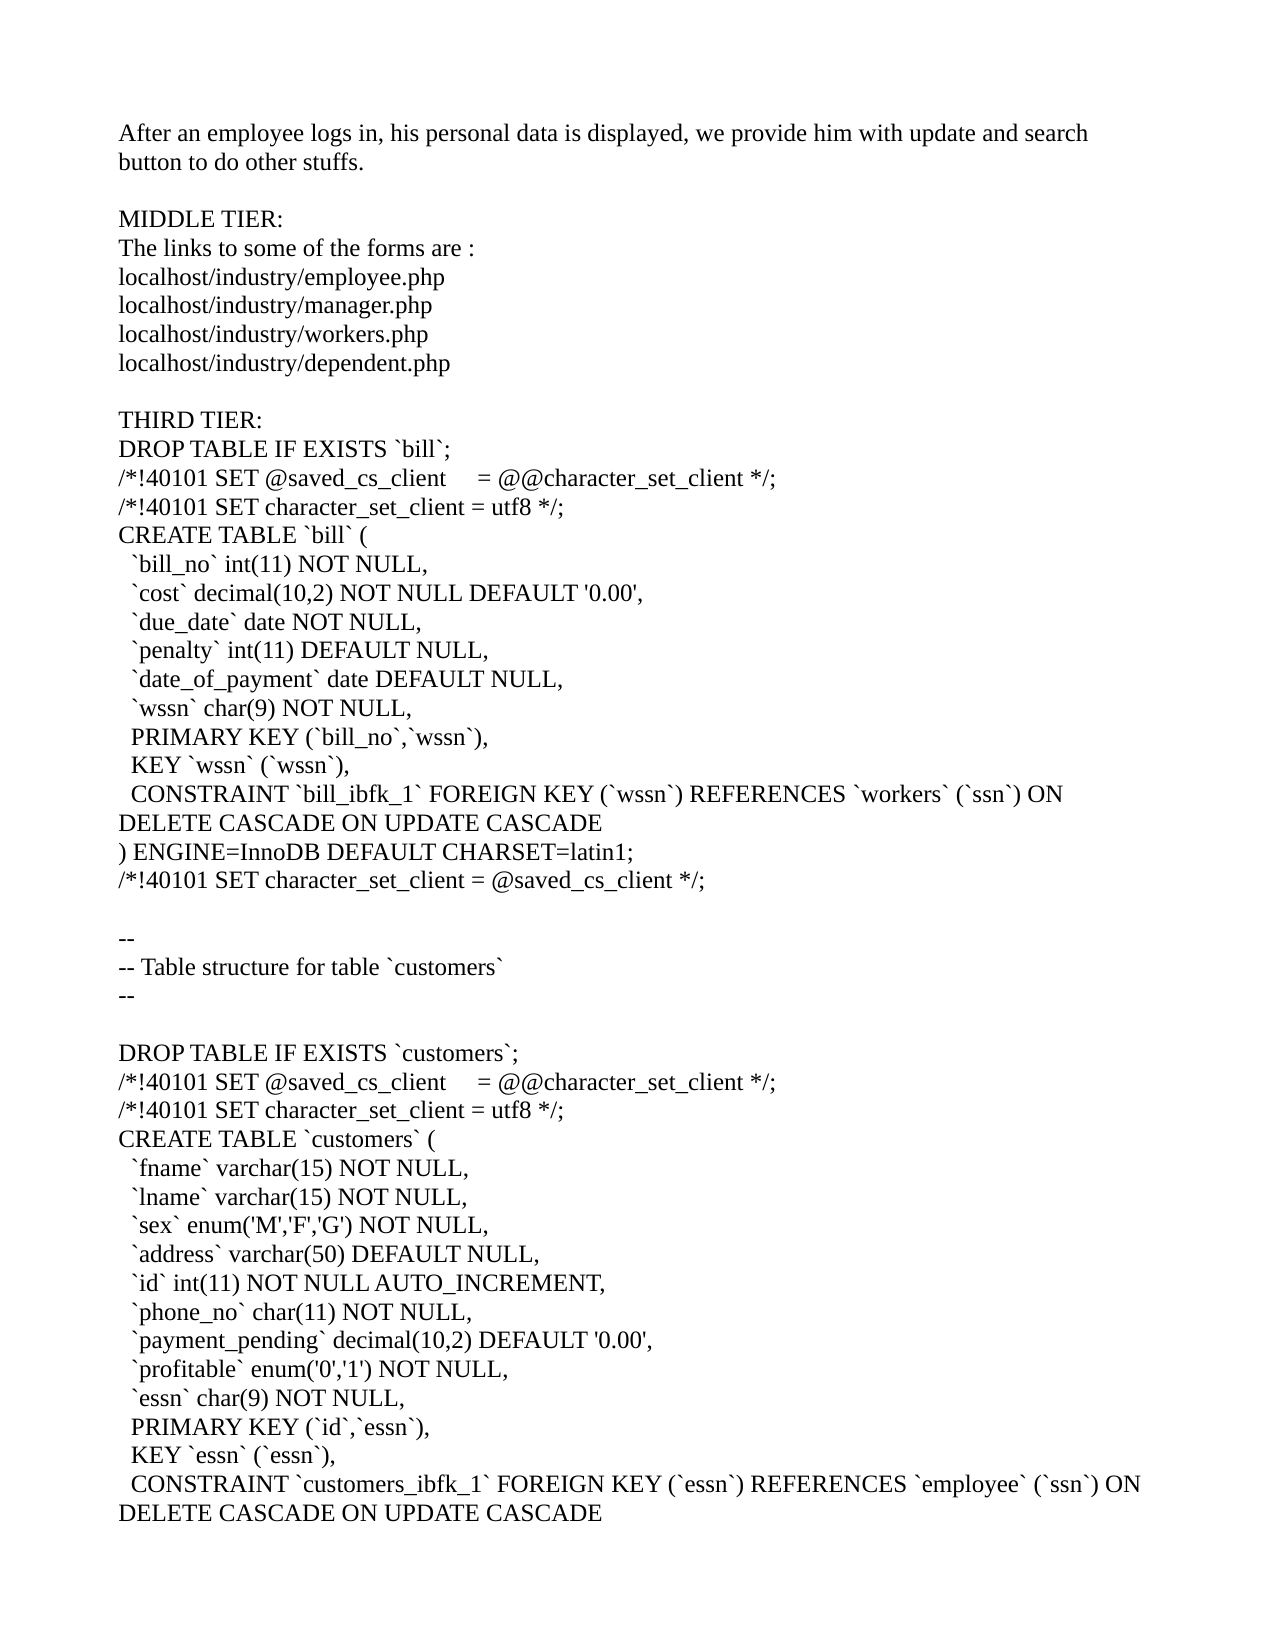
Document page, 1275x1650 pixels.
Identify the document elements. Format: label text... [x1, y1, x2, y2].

text DROP TABLE IF EXISTS `customers`; [118, 1038, 1157, 1067]
text -- [118, 981, 1157, 1009]
text `penalty` int(11) DEFAULT NULL, [118, 636, 1157, 664]
text localhost/industry/manager.php [118, 291, 1157, 319]
text PRIMARY KEY (`id`,`essn`), [118, 1412, 1157, 1441]
text PRIMARY KEY (`bill_no`,`wssn`), [118, 722, 1157, 751]
text `lname` varchar(15) NOT NULL, [118, 1182, 1157, 1211]
text `date_of_payment` date DEFAULT NULL, [118, 664, 1157, 693]
text localhost/industry/employee.php [118, 262, 1157, 291]
text CREATE TABLE `customers` ( [118, 1124, 1157, 1153]
text `id` int(11) NOT NULL AUTO_INCREMENT, [118, 1268, 1157, 1297]
text `sex` enum('M','F','G') NOT NULL, [118, 1211, 1157, 1239]
text KEY `essn` (`essn`), [118, 1441, 1157, 1469]
text `essn` char(9) NOT NULL, [118, 1383, 1157, 1412]
text `profitable` enum('0','1') NOT NULL, [118, 1354, 1157, 1383]
text CONSTRAINT `bill_ibfk_1` FOREIGN KEY (`wssn`) REFERENCES `workers` (`ssn`) ON DELETE CASCADE ON UPDATE CASCADE [118, 779, 1157, 837]
text THIRD TIER: [118, 406, 1157, 434]
text /*!40101 SET character_set_client = utf8 */; [118, 1096, 1157, 1124]
text /*!40101 SET @saved_cs_client = @@character_set_client */; [118, 1067, 1157, 1096]
text /*!40101 SET character_set_client = utf8 */; [118, 492, 1157, 521]
text /*!40101 SET @saved_cs_client = @@character_set_client */; [118, 463, 1157, 492]
text `fname` varchar(15) NOT NULL, [118, 1153, 1157, 1182]
text CONSTRAINT `customers_ibfk_1` FOREIGN KEY (`essn`) REFERENCES `employee` (`ssn`) ON DELETE CASCADE ON UPDATE CASCADE [118, 1469, 1157, 1527]
text -- [118, 923, 1157, 952]
text -- Table structure for table `customers` [118, 952, 1157, 981]
text DROP TABLE IF EXISTS `bill`; [118, 434, 1157, 463]
text `bill_no` int(11) NOT NULL, [118, 549, 1157, 578]
text localhost/industry/dependent.php [118, 348, 1157, 377]
text `wssn` char(9) NOT NULL, [118, 693, 1157, 722]
text ) ENGINE=InnoDB DEFAULT CHARSET=latin1; [118, 837, 1157, 866]
text KEY `wssn` (`wssn`), [118, 751, 1157, 779]
text After an employee logs in, his personal data is displayed, we provide him with update and search button to do other stuffs. [118, 118, 1157, 176]
text localhost/industry/workers.php [118, 319, 1157, 348]
text The links to some of the forms are : [118, 233, 1157, 262]
text /*!40101 SET character_set_client = @saved_cs_client */; [118, 866, 1157, 894]
text `payment_pending` decimal(10,2) DEFAULT '0.00', [118, 1326, 1157, 1354]
text CREATE TABLE `bill` ( [118, 521, 1157, 549]
text `phone_no` char(11) NOT NULL, [118, 1297, 1157, 1326]
text `due_date` date NOT NULL, [118, 607, 1157, 636]
text `cost` decimal(10,2) NOT NULL DEFAULT '0.00', [118, 578, 1157, 607]
text MIDDLE TIER: [118, 204, 1157, 233]
text `address` varchar(50) DEFAULT NULL, [118, 1239, 1157, 1268]
